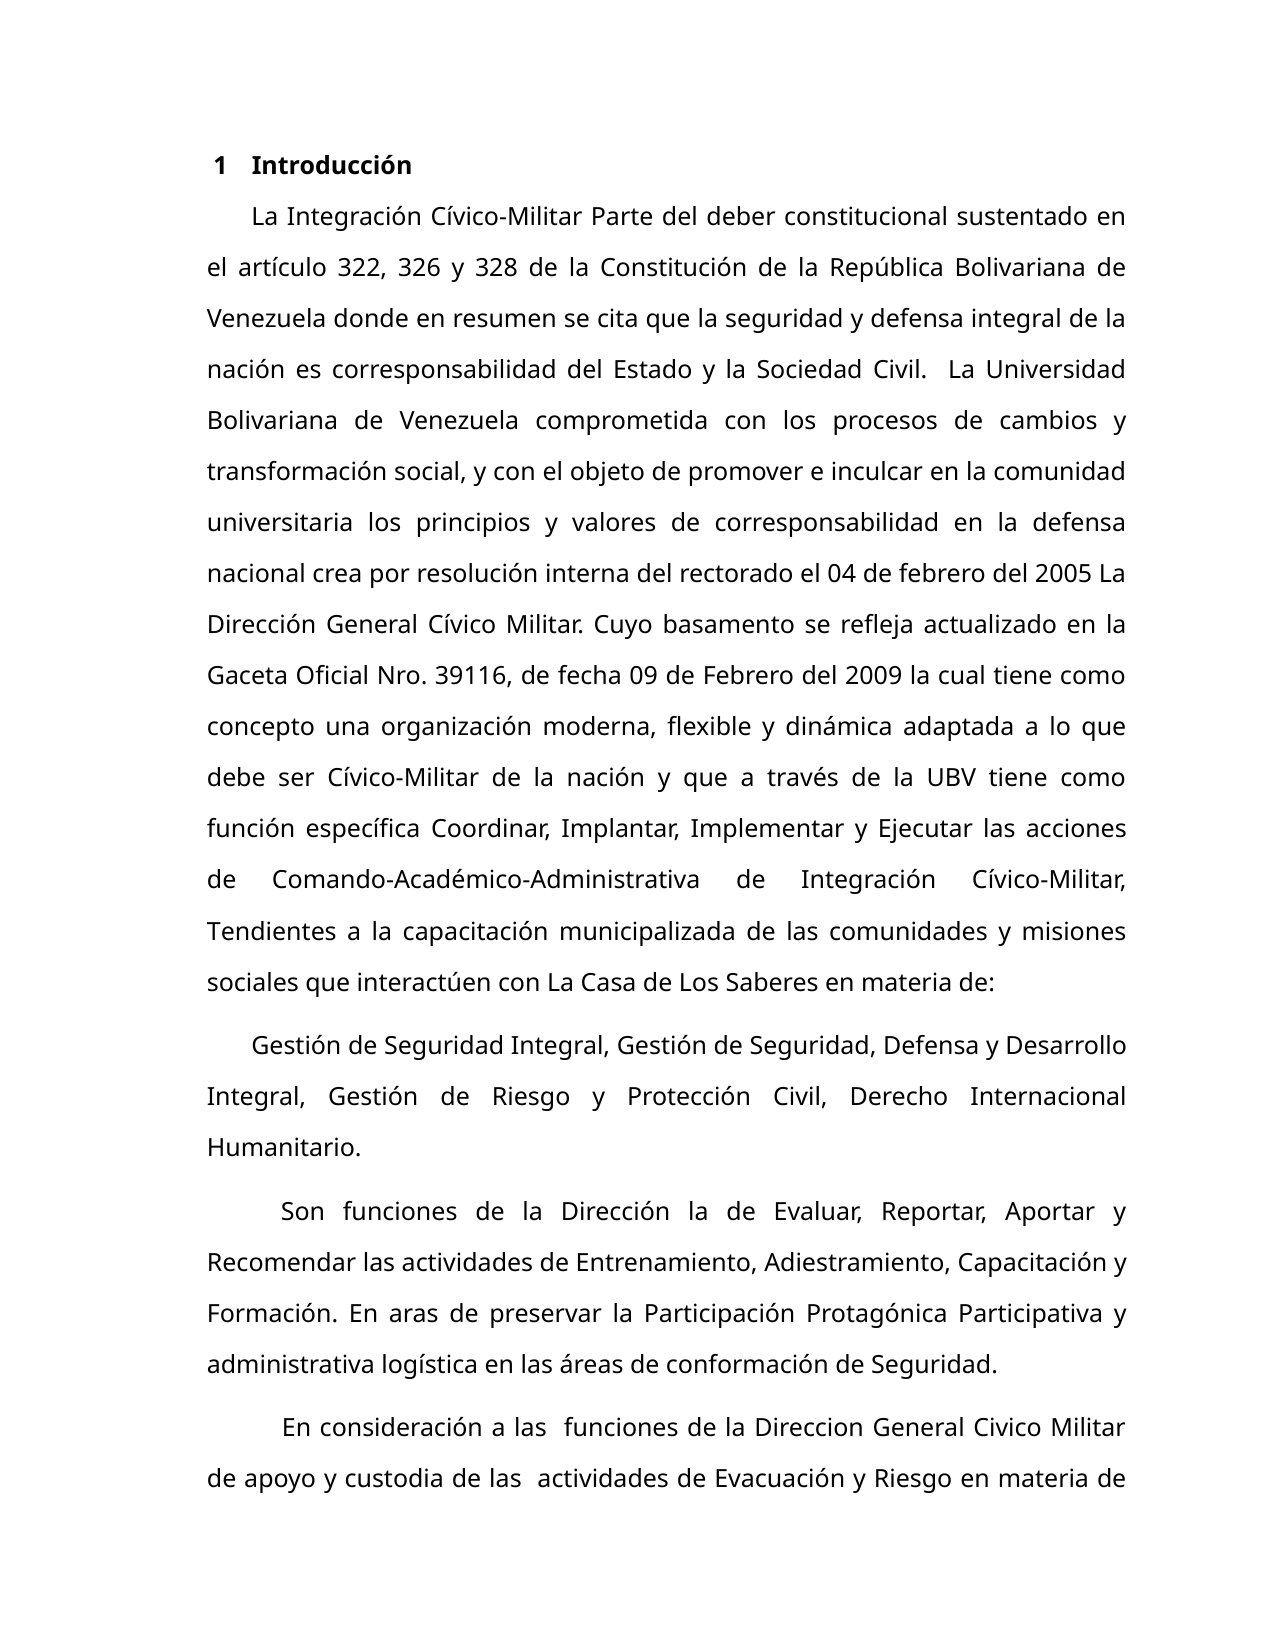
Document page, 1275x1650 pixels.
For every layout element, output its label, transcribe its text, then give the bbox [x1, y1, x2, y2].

subtitle Introducción [207, 148, 1127, 182]
text En consideración a las funciones de la Direccion General Civico Militar de apoyo y custodia de las actividades de Evacuación y Riesgo en materia de [207, 1410, 1127, 1495]
text La Integración Cívico-Militar Parte del deber constitucional sustentado en el artículo 322, 326 y 328 de la Constitución de la República Bolivariana de Venezuela donde en resumen se cita que la seguridad y defensa integral de la nación es corresponsabilidad del Estado y la Sociedad Civil. La Universidad Bolivariana de Venezuela comprometida con los procesos de cambios y transformación social, y con el objeto de promover e inculcar en la comunidad universitaria los principios y valores de corresponsabilidad en la defensa nacional crea por resolución interna del rectorado el 04 de febrero del 2005 La Dirección General Cívico Militar. Cuyo basamento se refleja actualizado en la Gaceta Oficial Nro. 39116, de fecha 09 de Febrero del 2009 la cual tiene como concepto una organización moderna, flexible y dinámica adaptada a lo que debe ser Cívico-Militar de la nación y que a través de la UBV tiene como función específica Coordinar, Implantar, Implementar y Ejecutar las acciones de Comando-Académico-Administrativa de Integración Cívico-Militar, Tendientes a la capacitación municipalizada de las comunidades y misiones sociales que interactúen con La Casa de Los Saberes en materia de: [207, 199, 1127, 998]
text Gestión de Seguridad Integral, Gestión de Seguridad, Defensa y Desarrollo Integral, Gestión de Riesgo y Protección Civil, Derecho Internacional Humanitario. [207, 1028, 1127, 1164]
text Son funciones de la Dirección la de Evaluar, Reportar, Aportar y Recomendar las actividades de Entrenamiento, Adiestramiento, Capacitación y Formación. En aras de preservar la Participación Protagónica Participativa y administrativa logística en las áreas de conformación de Seguridad. [207, 1193, 1127, 1381]
